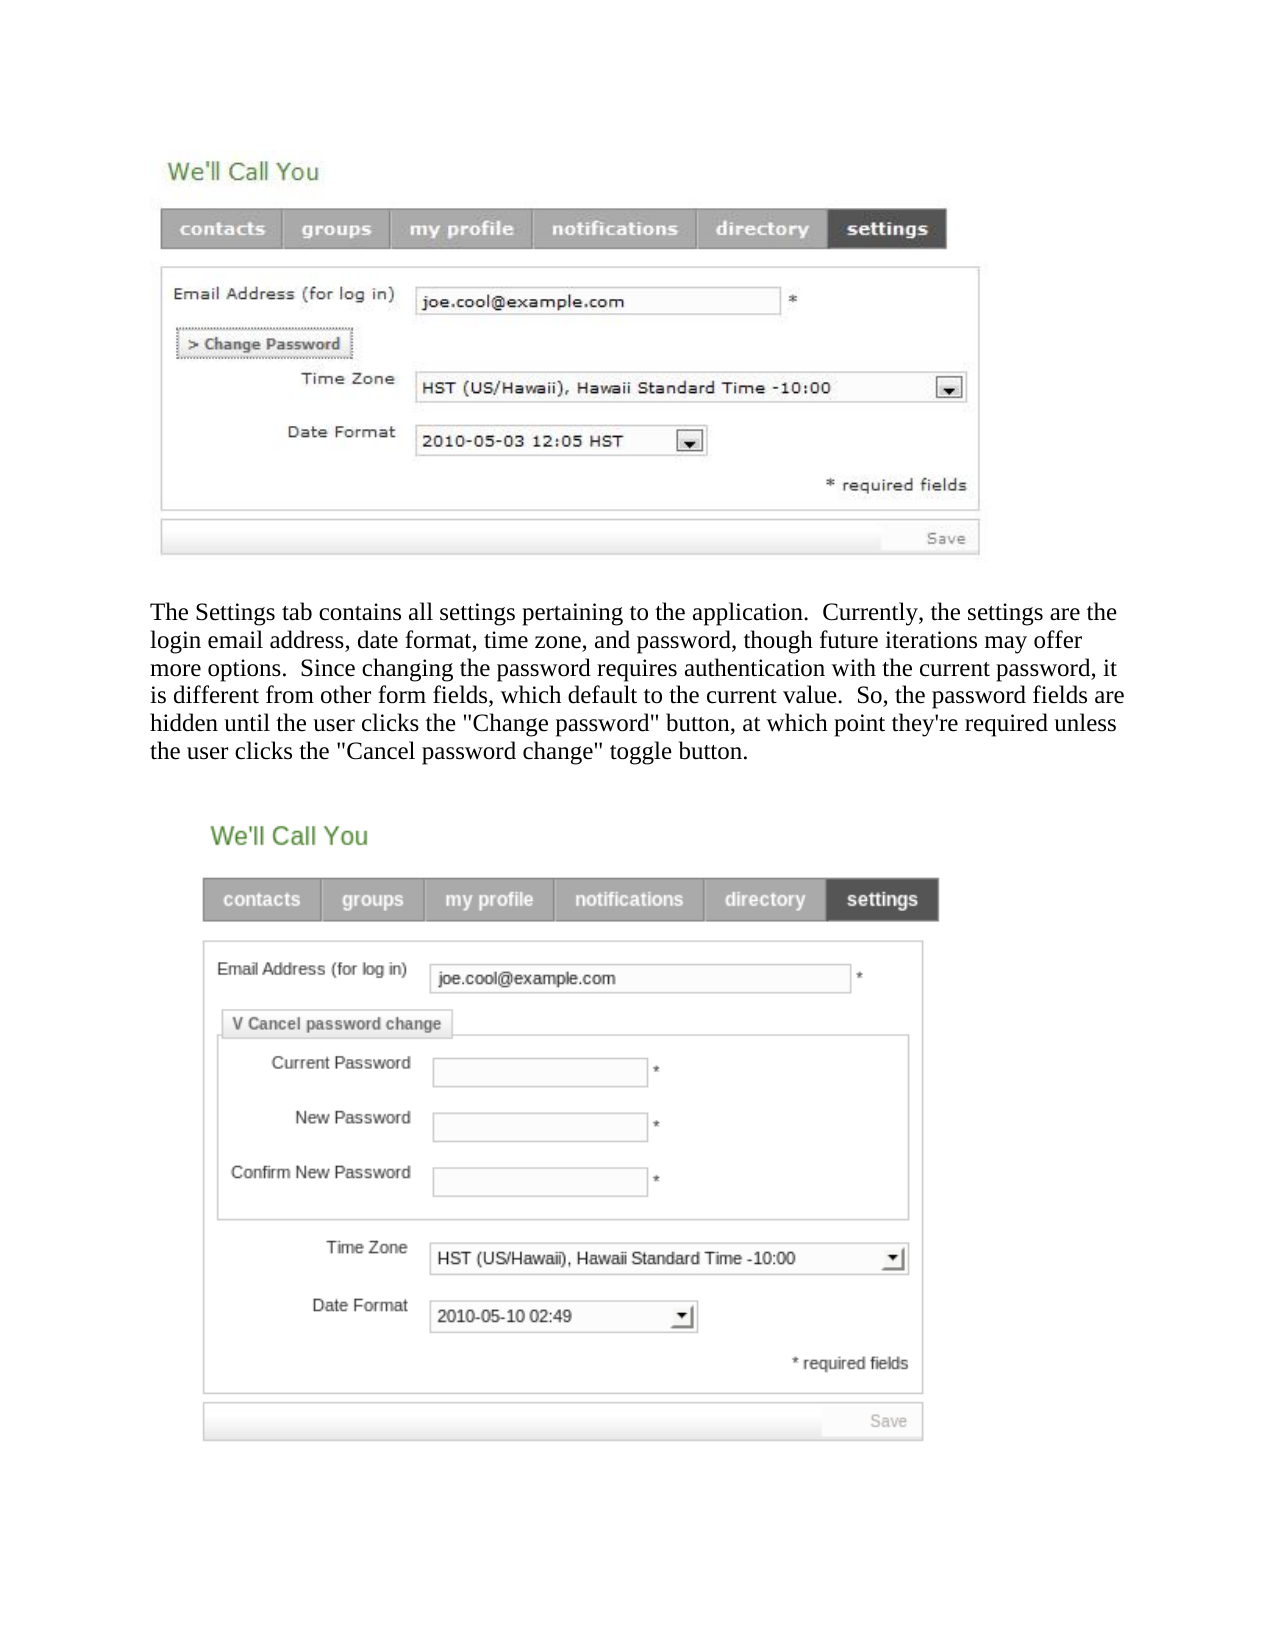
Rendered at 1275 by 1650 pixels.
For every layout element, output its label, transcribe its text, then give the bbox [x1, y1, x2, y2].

text The Settings tab contains all settings pertaining to the application. Currently, the settings are the login email address, date format, time zone, and password, though future iterations may offer more options. Since changing the password requires authentication with the current password, it is different from other form fields, which default to the current value. So, the password fields are hidden until the user clicks the "Change password" button, at which point they're required unless the user clicks the "Cancel password change" toggle button. [150, 598, 1125, 765]
picture [150, 150, 1005, 599]
picture [150, 792, 944, 1457]
